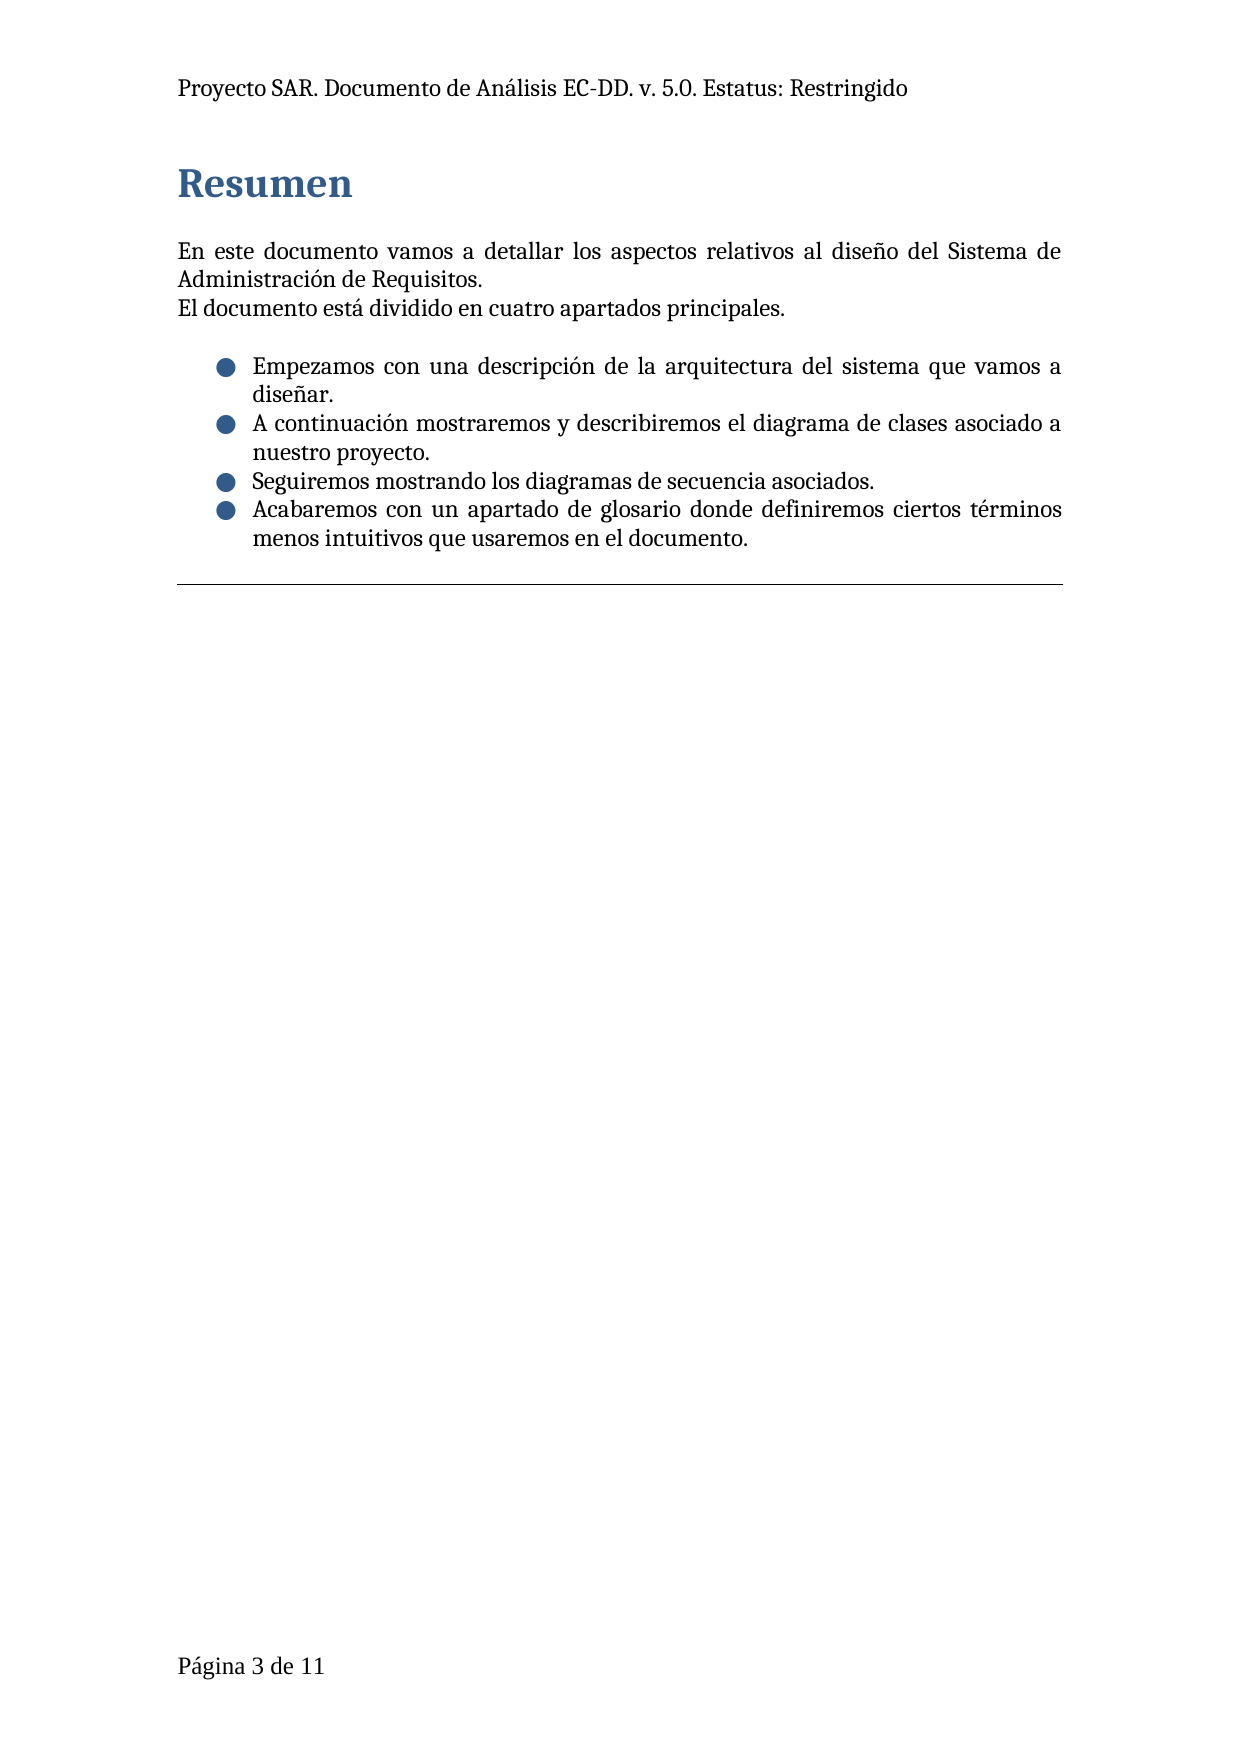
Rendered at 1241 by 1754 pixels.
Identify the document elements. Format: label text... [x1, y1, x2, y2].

text El documento está dividido en cuatro apartados principales. [177, 294, 1063, 323]
list Acabaremos con un apartado de glosario donde definiremos ciertos términos menos intuitivos que usaremos en el documento. [215, 495, 1063, 553]
list Empezamos con una descripción de la arquitectura del sistema que vamos a diseñar. [215, 352, 1063, 409]
text En este documento vamos a detallar los aspectos relativos al diseño del Sistema de Administración de Requisitos. [177, 237, 1063, 294]
list Seguiremos mostrando los diagramas de secuencia asociados. [215, 467, 1063, 495]
text Resumen [177, 160, 1063, 208]
list A continuación mostraremos y describiremos el diagrama de clases asociado a nuestro proyecto. [215, 409, 1063, 467]
